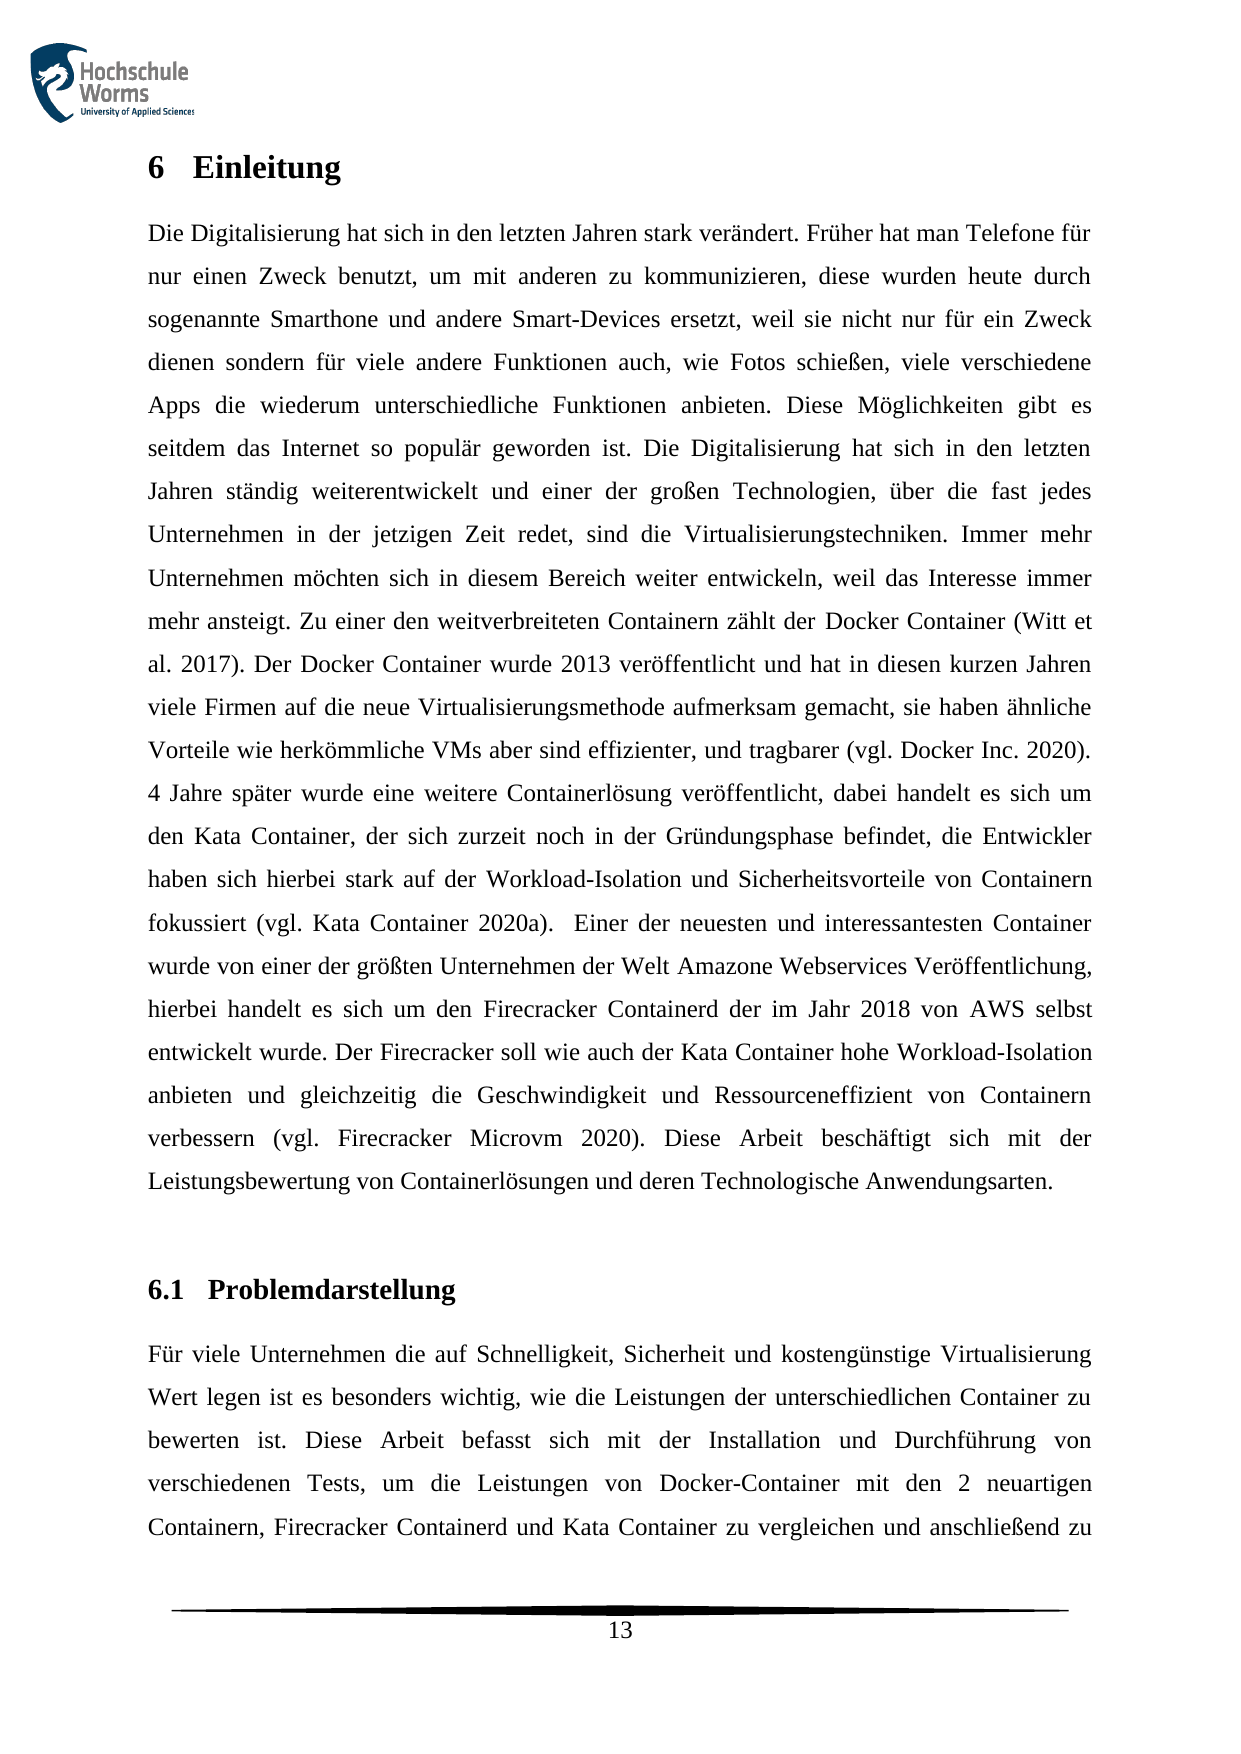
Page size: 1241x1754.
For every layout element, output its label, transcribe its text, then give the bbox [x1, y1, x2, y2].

text Für viele Unternehmen die auf Schnelligkeit, Sicherheit und kostengünstige Virtualisierung Wert legen ist es besonders wichtig, wie die Leistungen der unterschiedlichen Container zu bewerten ist. Diese Arbeit befasst sich mit der Installation und Durchführung von verschiedenen Tests, um die Leistungen von Docker-Container mit den 2 neuartigen Containern, Firecracker Containerd und Kata Container zu vergleichen und anschließend zu [148, 1339, 1092, 1540]
text Die Digitalisierung hat sich in den letzten Jahren stark verändert. Früher hat man Telefone für nur einen Zweck benutzt, um mit anderen zu kommunizieren, diese wurden heute durch sogenannte Smarthone und andere Smart-Devices ersetzt, weil sie nicht nur für ein Zweck dienen sondern für viele andere Funktionen auch, wie Fotos schießen, viele verschiedene Apps die wiederum unterschiedliche Funktionen anbieten. Diese Möglichkeiten gibt es seitdem das Internet so populär geworden ist. Die Digitalisierung hat sich in den letzten Jahren ständig weiterentwickelt und einer der großen Technologien, über die fast jedes Unternehmen in der jetzigen Zeit redet, sind die Virtualisierungstechniken. Immer mehr Unternehmen möchten sich in diesem Bereich weiter entwickeln, weil das Interesse immer mehr ansteigt. Zu einer den weitverbreiteten Containern zählt der Docker Container (Witt et al. 2017). Der Docker Container wurde 2013 veröffentlicht und hat in diesen kurzen Jahren viele Firmen auf die neue Virtualisierungsmethode aufmerksam gemacht, sie haben ähnliche Vorteile wie herkömmliche VMs aber sind effizienter, und tragbarer (vgl. Docker Inc. 2020). 4 Jahre später wurde eine weitere Containerlösung veröffentlicht, dabei handelt es sich um den Kata Container, der sich zurzeit noch in der Gründungsphase befindet, die Entwickler haben sich hierbei stark auf der Workload-Isolation und Sicherheitsvorteile von Containern fokussiert (vgl. Kata Container 2020a). Einer der neuesten und interessantesten Container wurde von einer der größten Unternehmen der Welt Amazone Webservices Veröffentlichung, hierbei handelt es sich um den Firecracker Containerd der im Jahr 2018 von AWS selbst entwickelt wurde. Der Firecracker soll wie auch der Kata Container hohe Workload-Isolation anbieten und gleichzeitig die Geschwindigkeit und Ressourceneffizient von Containern verbessern (vgl. Firecracker Microvm 2020). Diese Arbeit beschäftigt sich mit der Leistungsbewertung von Containerlösungen und deren Technologische Anwendungsarten. [148, 218, 1092, 1195]
subtitle Problemdarstellung [148, 1272, 1092, 1306]
subtitle Einleitung [148, 148, 1092, 186]
